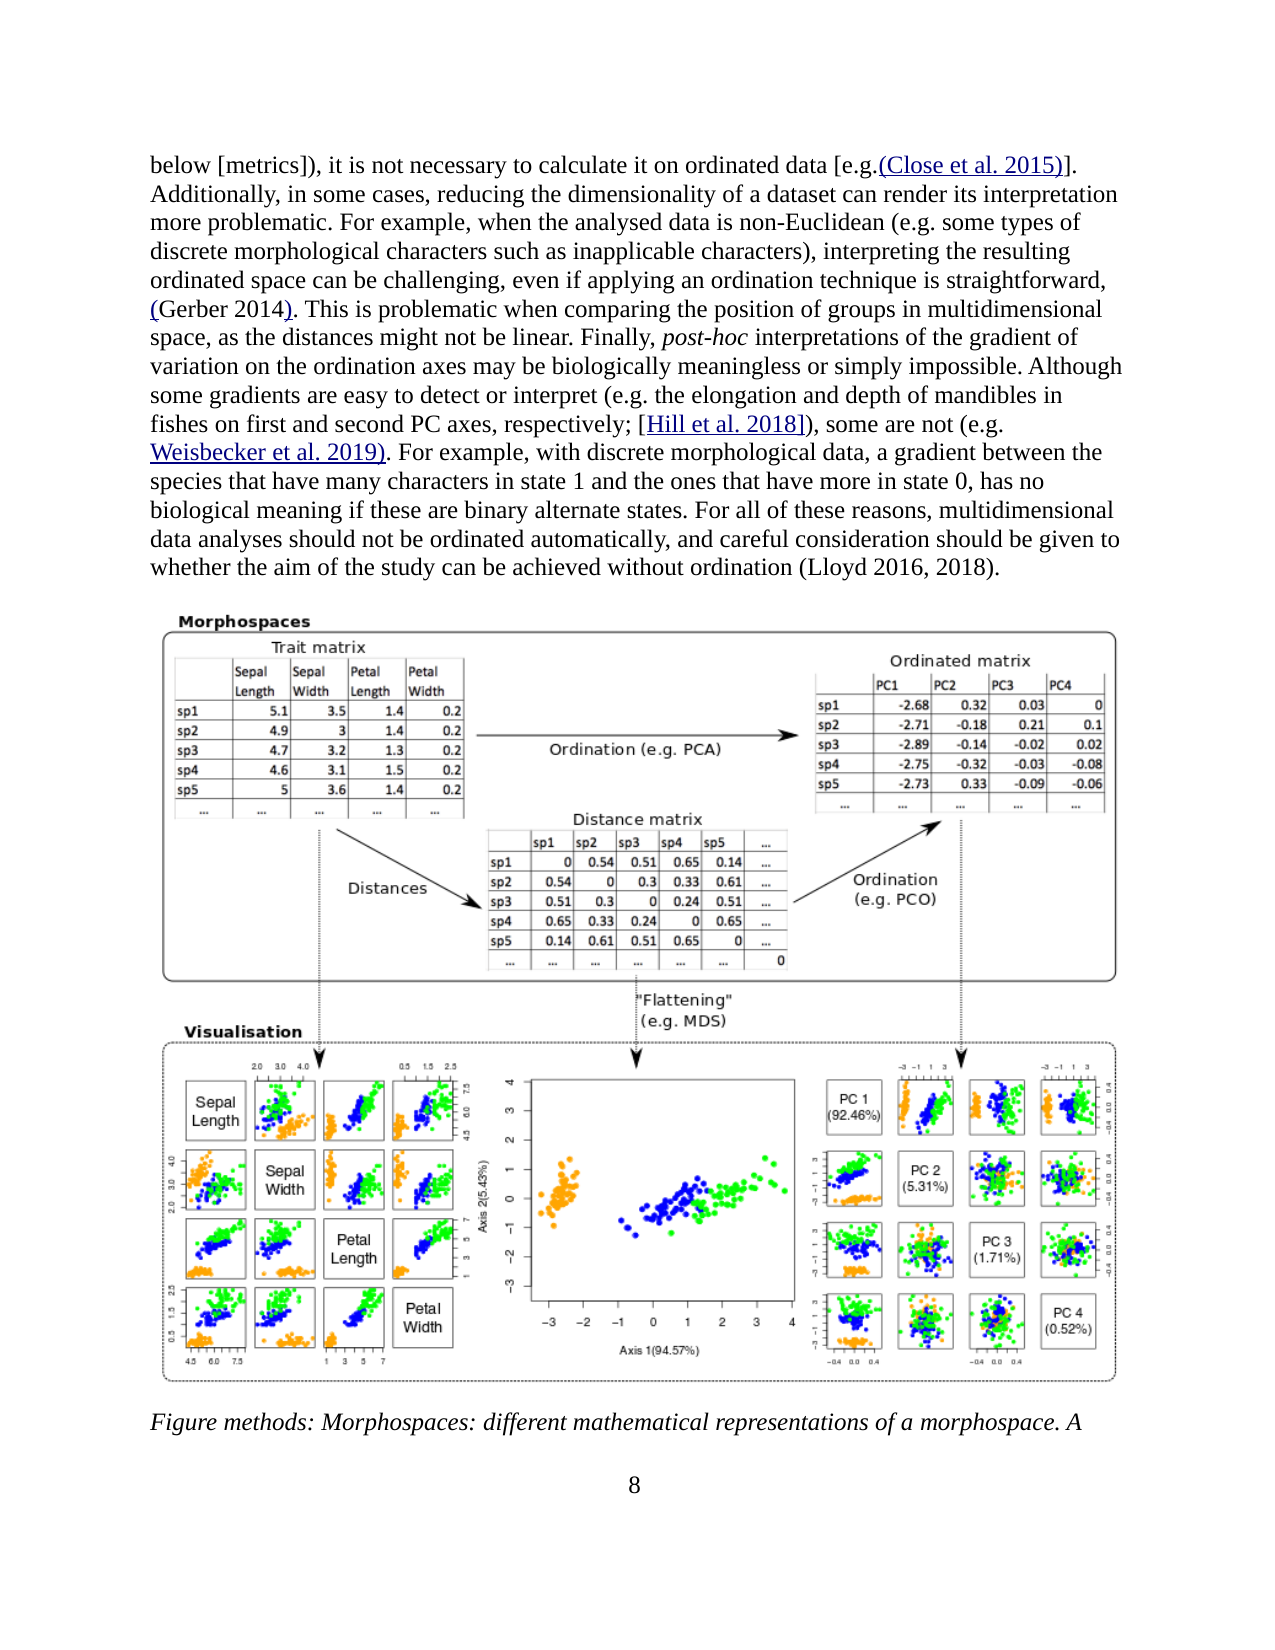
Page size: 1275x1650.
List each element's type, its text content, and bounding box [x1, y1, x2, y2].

text Figure methods: Morphospaces: different mathematical representations of a morphospace. A [150, 1407, 1125, 1435]
text below [metrics]), it is not necessary to calculate it on ordinated data [e.g.(Close et al. 2015)]. Additionally, in some cases, reducing the dimensionality of a dataset can render its interpretation more problematic. For example, when the analysed data is non-Euclidean (e.g. some types of discrete morphological characters such as inapplicable characters), interpreting the resulting ordinated space can be challenging, even if applying an ordination technique is straightforward, (Gerber 2014). This is problematic when comparing the position of groups in multidimensional space, as the distances might not be linear. Finally, post-hoc interpretations of the gradient of variation on the ordination axes may be biologically meaningless or simply impossible. Although some gradients are easy to detect or interpret (e.g. the elongation and depth of mandibles in fishes on first and second PC axes, respectively; [Hill et al. 2018]), some are not (e.g. Weisbecker et al. 2019). For example, with discrete morphological data, a gradient between the species that have many characters in state 1 and the ones that have more in state 0, has no biological meaning if these are binary alternate states. For all of these reasons, multidimensional data analyses should not be ordinated automatically, and careful consideration should be given to whether the aim of the study can be achieved without ordination (Lloyd 2016, 2018). [150, 150, 1125, 581]
picture [150, 599, 1125, 1389]
